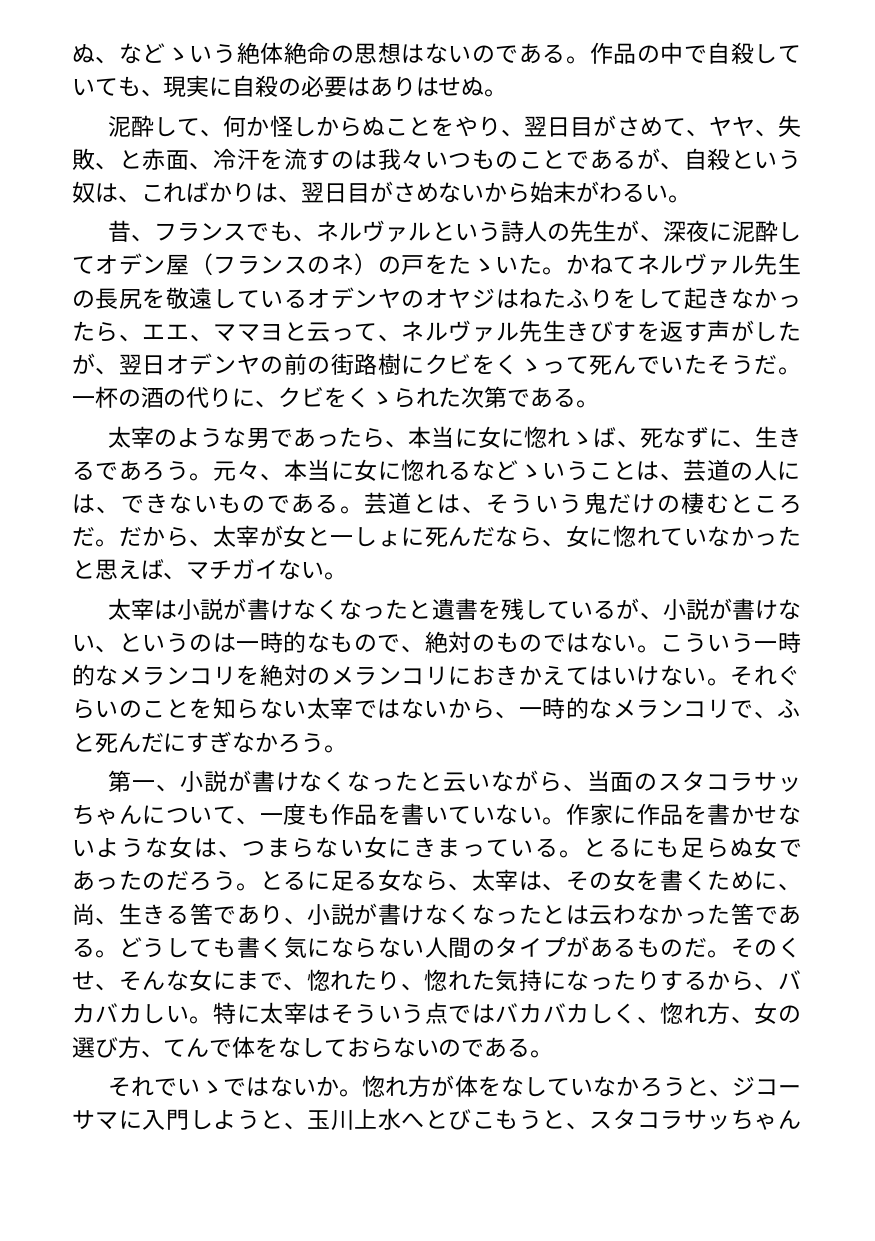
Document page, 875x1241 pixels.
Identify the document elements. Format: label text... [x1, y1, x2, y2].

text 太宰のような男であったら、本当に女に惚れゝば、死なずに、生きるであろう。元々、本当に女に惚れるなどゝいうことは、芸道の人には、できないものである。芸道とは、そういう鬼だけの棲むところだ。だから、太宰が女と一しょに死んだなら、女に惚れていなかったと思えば、マチガイない。 [72, 419, 802, 586]
text 第一、小説が書けなくなったと云いながら、当面のスタコラサッちゃんについて、一度も作品を書いていない。作家に作品を書かせないような女は、つまらない女にきまっている。とるにも足らぬ女であったのだろう。とるに足る女なら、太宰は、その女を書くために、尚、生きる筈であり、小説が書けなくなったとは云わなかった筈である。どうしても書く気にならない人間のタイプがあるものだ。そのくせ、そんな女にまで、惚れたり、惚れた気持になったりするから、バカバカしい。特に太宰はそういう点ではバカバカしく、惚れ方、女の選び方、てんで体をなしておらないのである。 [72, 763, 802, 1063]
text 昔、フランスでも、ネルヴァルという詩人の先生が、深夜に泥酔してオデン屋（フランスのネ）の戸をたゝいた。かねてネルヴァル先生の長尻を敬遠しているオデンヤのオヤジはねたふりをして起きなかったら、エエ、ママヨと云って、ネルヴァル先生きびすを返す声がしたが、翌日オデンヤの前の街路樹にクビをくゝって死んでいたそうだ。一杯の酒の代りに、クビをくゝられた次第である。 [72, 214, 802, 413]
text 泥酔して、何か怪しからぬことをやり、翌日目がさめて、ヤヤ、失敗、と赤面、冷汗を流すのは我々いつものことであるが、自殺という奴は、こればかりは、翌日目がさめないから始末がわるい。 [72, 108, 802, 208]
text それでいゝではないか。惚れ方が体をなしていなかろうと、ジコーサマに入門しようと、玉川上水へとびこもうと、スタコラサッちゃん [72, 1068, 802, 1135]
text 太宰は小説が書けなくなったと遺書を残しているが、小説が書けない、というのは一時的なもので、絶対のものではない。こういう一時的なメランコリを絶対のメランコリにおきかえてはいけない。それぐらいのことを知らない太宰ではないから、一時的なメランコリで、ふと死んだにすぎなかろう。 [72, 591, 802, 758]
text ぬ、などゝいう絶体絶命の思想はないのである。作品の中で自殺していても、現実に自殺の必要はありはせぬ。 [72, 36, 802, 102]
